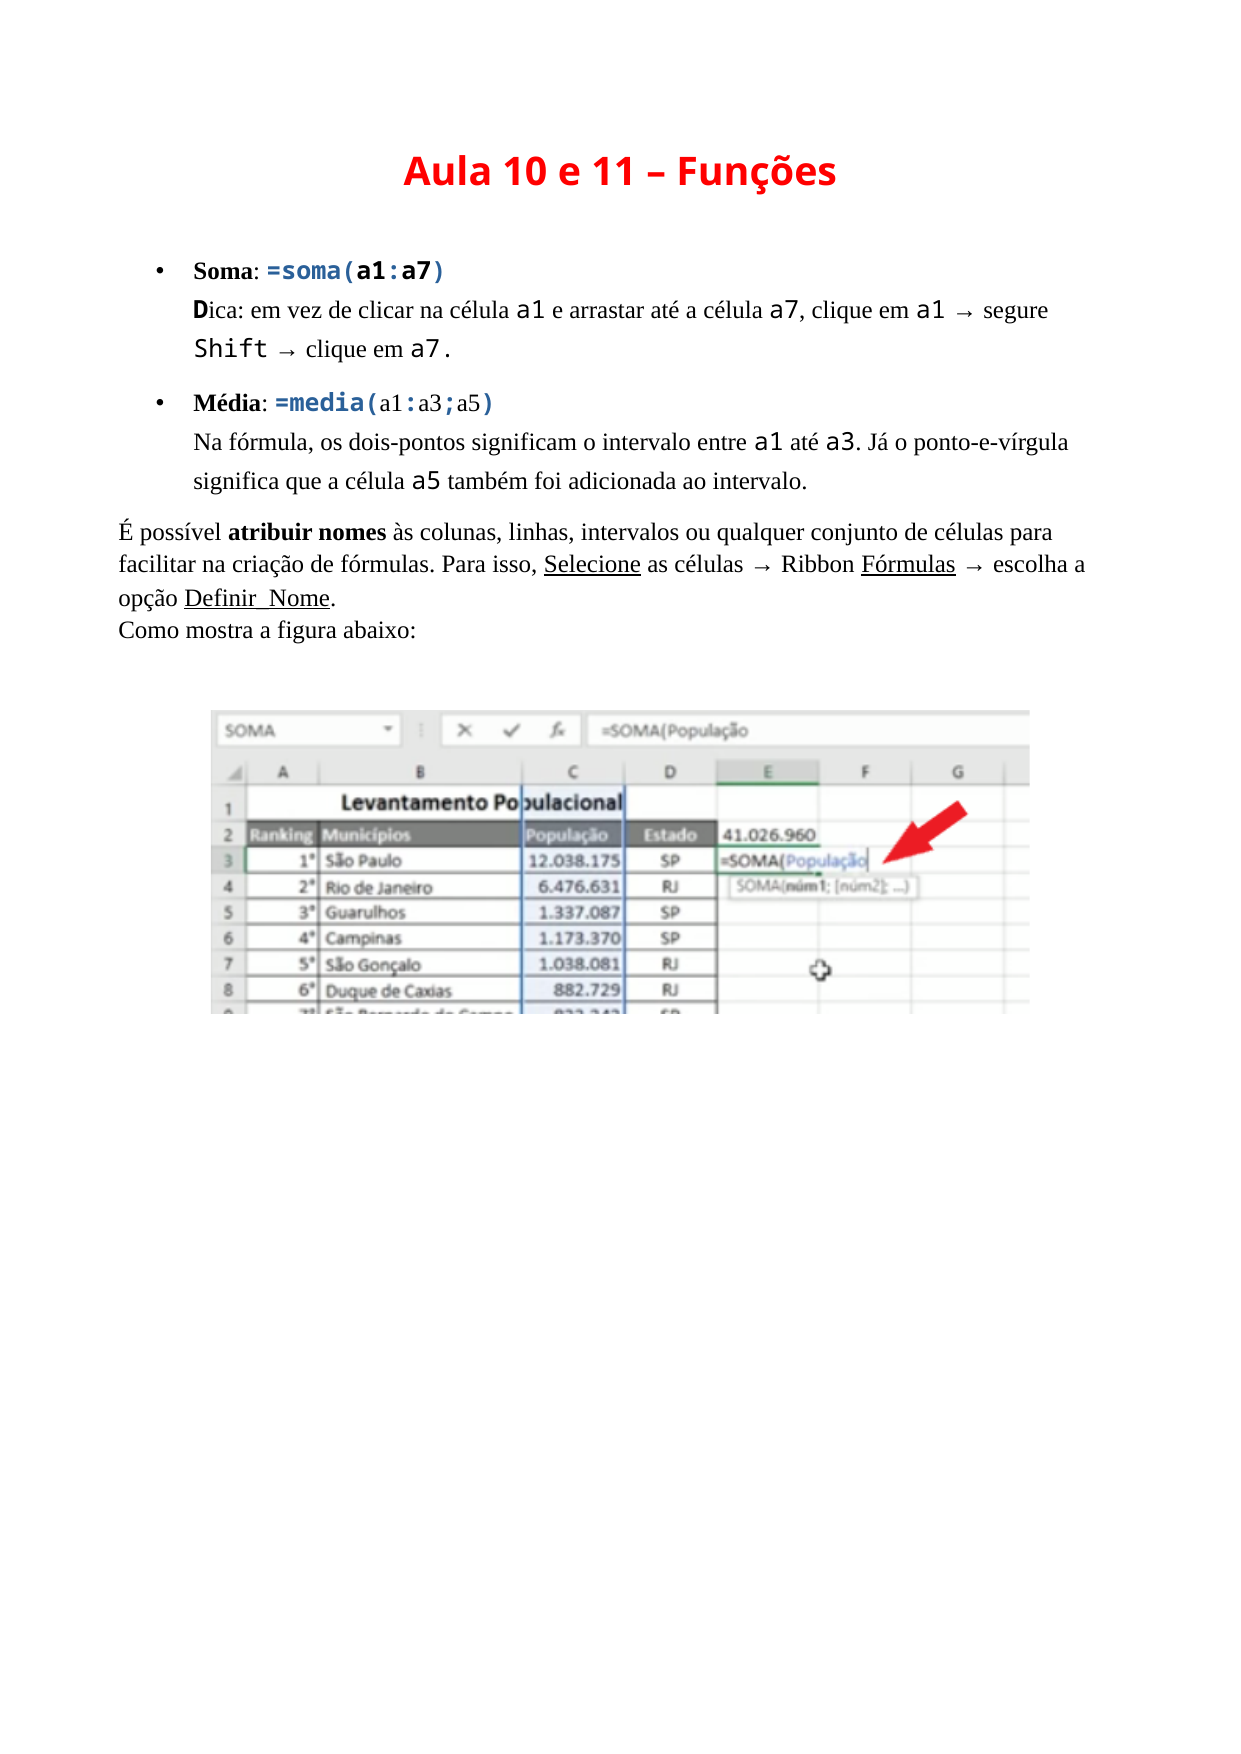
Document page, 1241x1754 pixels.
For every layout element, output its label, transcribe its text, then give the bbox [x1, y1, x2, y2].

picture [210, 710, 1030, 1014]
list Soma: =soma(a1:a7) Dica: em vez de clicar na célula a1 e arrastar até a célula a7, clique em a1 → segure Shift → clique em a7. [156, 252, 1122, 365]
text É possível atribuir nomes às colunas, linhas, intervalos ou qualquer conjunto de células para facilitar na criação de fórmulas. Para isso, Selecione as células → Ribbon Fórmulas → escolha a opção Definir_Nome. Como mostra a figura abaixo: [118, 517, 1122, 644]
list Média: =media(a1:a3;a5) Na fórmula, os dois-pontos significam o intervalo entre a1 até a3. Já o ponto-e-vírgula significa que a célula a5 também foi adicionada ao intervalo. [156, 384, 1122, 497]
subtitle Aula 10 e 11 – Funções [118, 143, 1122, 197]
